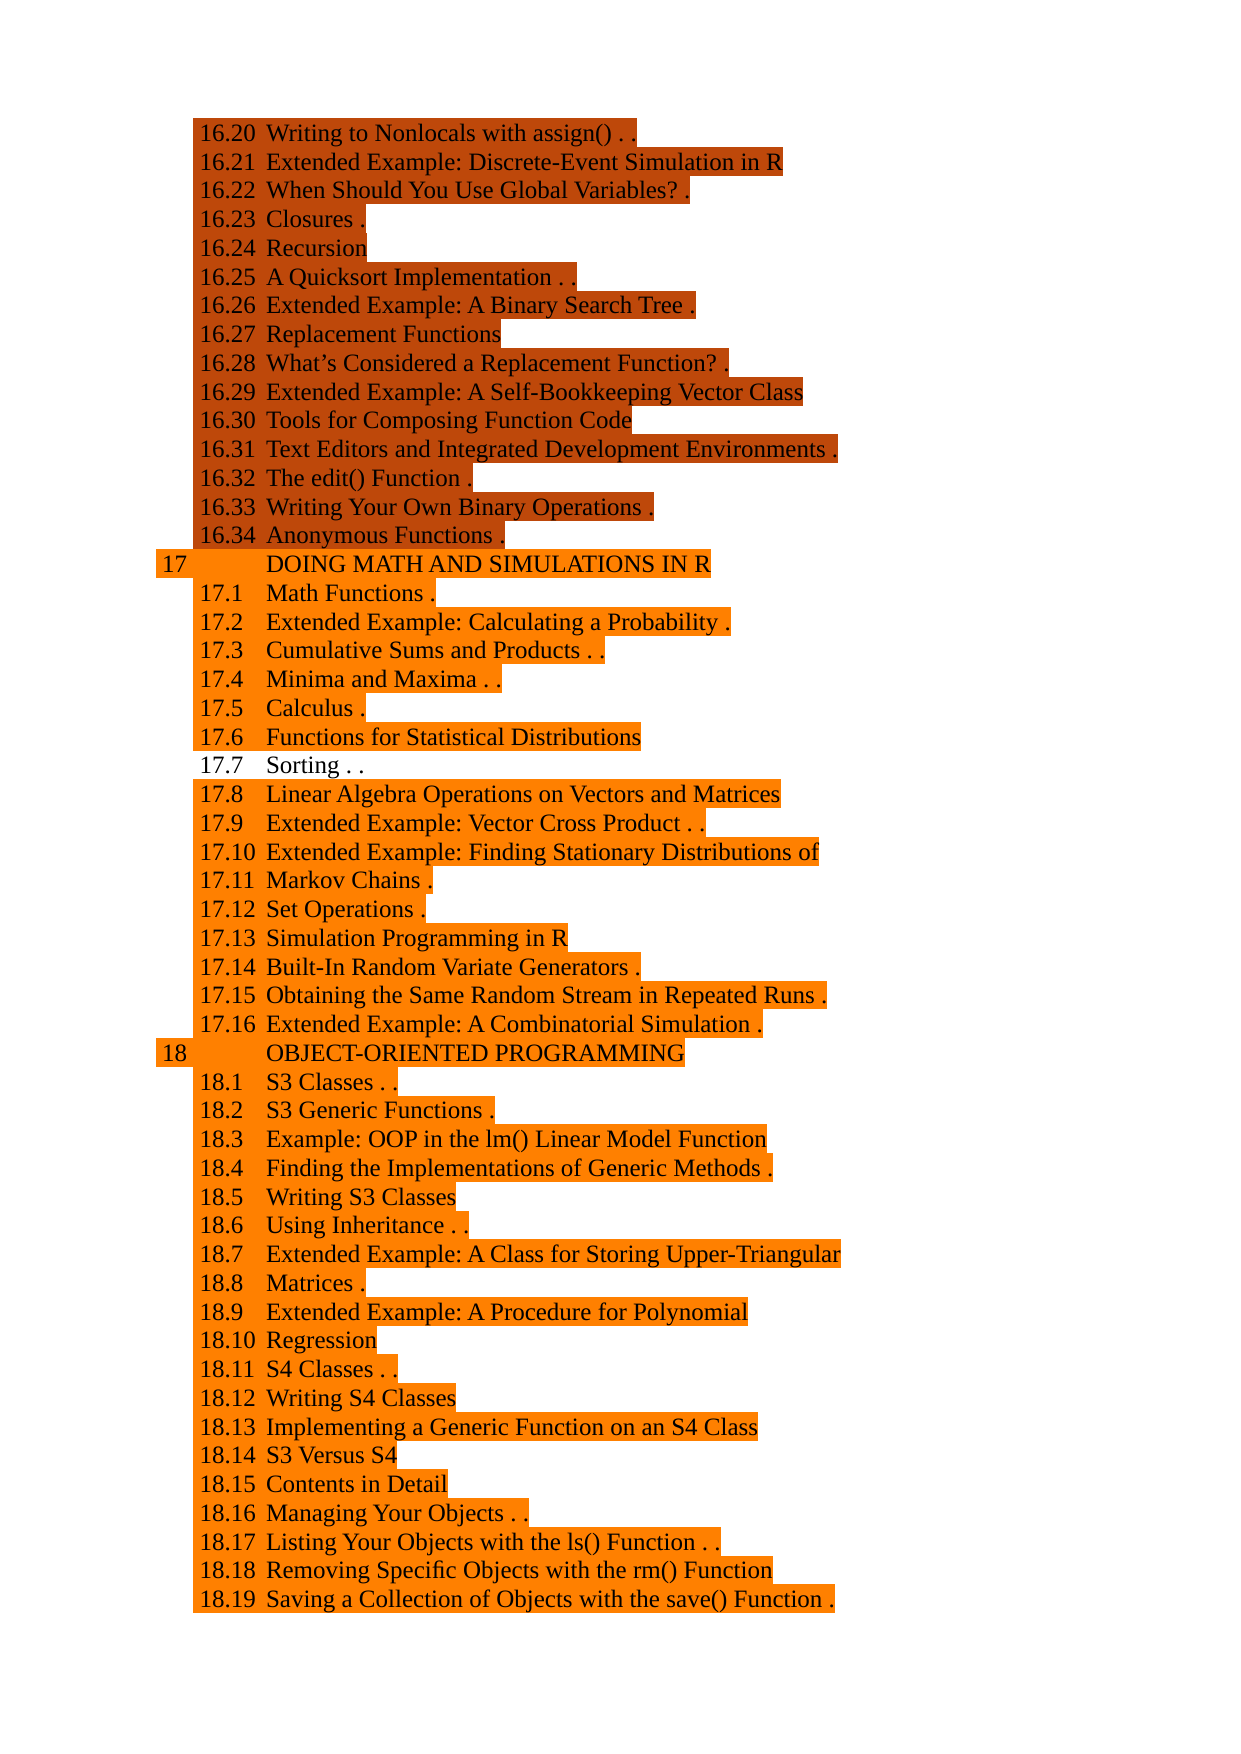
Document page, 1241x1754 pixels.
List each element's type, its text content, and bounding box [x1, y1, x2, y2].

list Linear Algebra Operations on Vectors and Matrices [193, 779, 1122, 808]
list Managing Your Objects . . [193, 1498, 1122, 1527]
list When Should You Use Global Variables? . [193, 176, 1122, 204]
list Writing to Nonlocals with assign() . . [193, 118, 1122, 147]
list The edit() Function . [193, 463, 1122, 492]
list Writing S3 Classes [193, 1182, 1122, 1211]
list S3 Classes . . [193, 1067, 1122, 1096]
list Built-In Random Variate Generators . [193, 952, 1122, 981]
list Extended Example: Discrete-Event Simulation in R [193, 147, 1122, 176]
list Set Operations . [193, 894, 1122, 923]
list Finding the Implementations of Generic Methods . [193, 1153, 1122, 1182]
list Replacement Functions [193, 319, 1122, 348]
list DOING MATH AND SIMULATIONS IN R [156, 549, 1122, 578]
list Regression [193, 1326, 1122, 1354]
list Text Editors and Integrated Development Environments . [193, 434, 1122, 463]
list Recursion [193, 233, 1122, 262]
list Using Inheritance . . [193, 1211, 1122, 1239]
list Extended Example: A Class for Storing Upper-Triangular [193, 1239, 1122, 1268]
list Extended Example: A Self-Bookkeeping Vector Class [193, 377, 1122, 406]
list Removing Speciﬁc Objects with the rm() Function [193, 1556, 1122, 1584]
list Writing S4 Classes [193, 1383, 1122, 1412]
list Extended Example: Calculating a Probability . [193, 607, 1122, 636]
list Extended Example: A Combinatorial Simulation . [193, 1009, 1122, 1038]
list Implementing a Generic Function on an S4 Class [193, 1412, 1122, 1441]
list What’s Considered a Replacement Function? . [193, 348, 1122, 377]
list Markov Chains . [193, 866, 1122, 894]
list Extended Example: A Binary Search Tree . [193, 291, 1122, 319]
list Cumulative Sums and Products . . [193, 636, 1122, 664]
list Functions for Statistical Distributions [193, 722, 1122, 751]
list Calculus . [193, 693, 1122, 722]
list Simulation Programming in R [193, 923, 1122, 952]
list S4 Classes . . [193, 1354, 1122, 1383]
list A Quicksort Implementation . . [193, 262, 1122, 291]
list S3 Generic Functions . [193, 1096, 1122, 1124]
list Listing Your Objects with the ls() Function . . [193, 1527, 1122, 1556]
list Tools for Composing Function Code [193, 406, 1122, 434]
list Writing Your Own Binary Operations . [193, 492, 1122, 521]
list Obtaining the Same Random Stream in Repeated Runs . [193, 981, 1122, 1009]
list Closures . [193, 204, 1122, 233]
list Contents in Detail [193, 1469, 1122, 1498]
list S3 Versus S4 [193, 1441, 1122, 1469]
list Matrices . [193, 1268, 1122, 1297]
list Extended Example: A Procedure for Polynomial [193, 1297, 1122, 1326]
list Extended Example: Vector Cross Product . . [193, 808, 1122, 837]
list Sorting . . [193, 751, 1122, 779]
list Saving a Collection of Objects with the save() Function . [193, 1584, 1122, 1613]
list Example: OOP in the lm() Linear Model Function [193, 1124, 1122, 1153]
list OBJECT-ORIENTED PROGRAMMING [156, 1038, 1122, 1067]
list Math Functions . [193, 578, 1122, 607]
list Extended Example: Finding Stationary Distributions of [193, 837, 1122, 866]
list Anonymous Functions . [193, 521, 1122, 549]
list Minima and Maxima . . [193, 664, 1122, 693]
